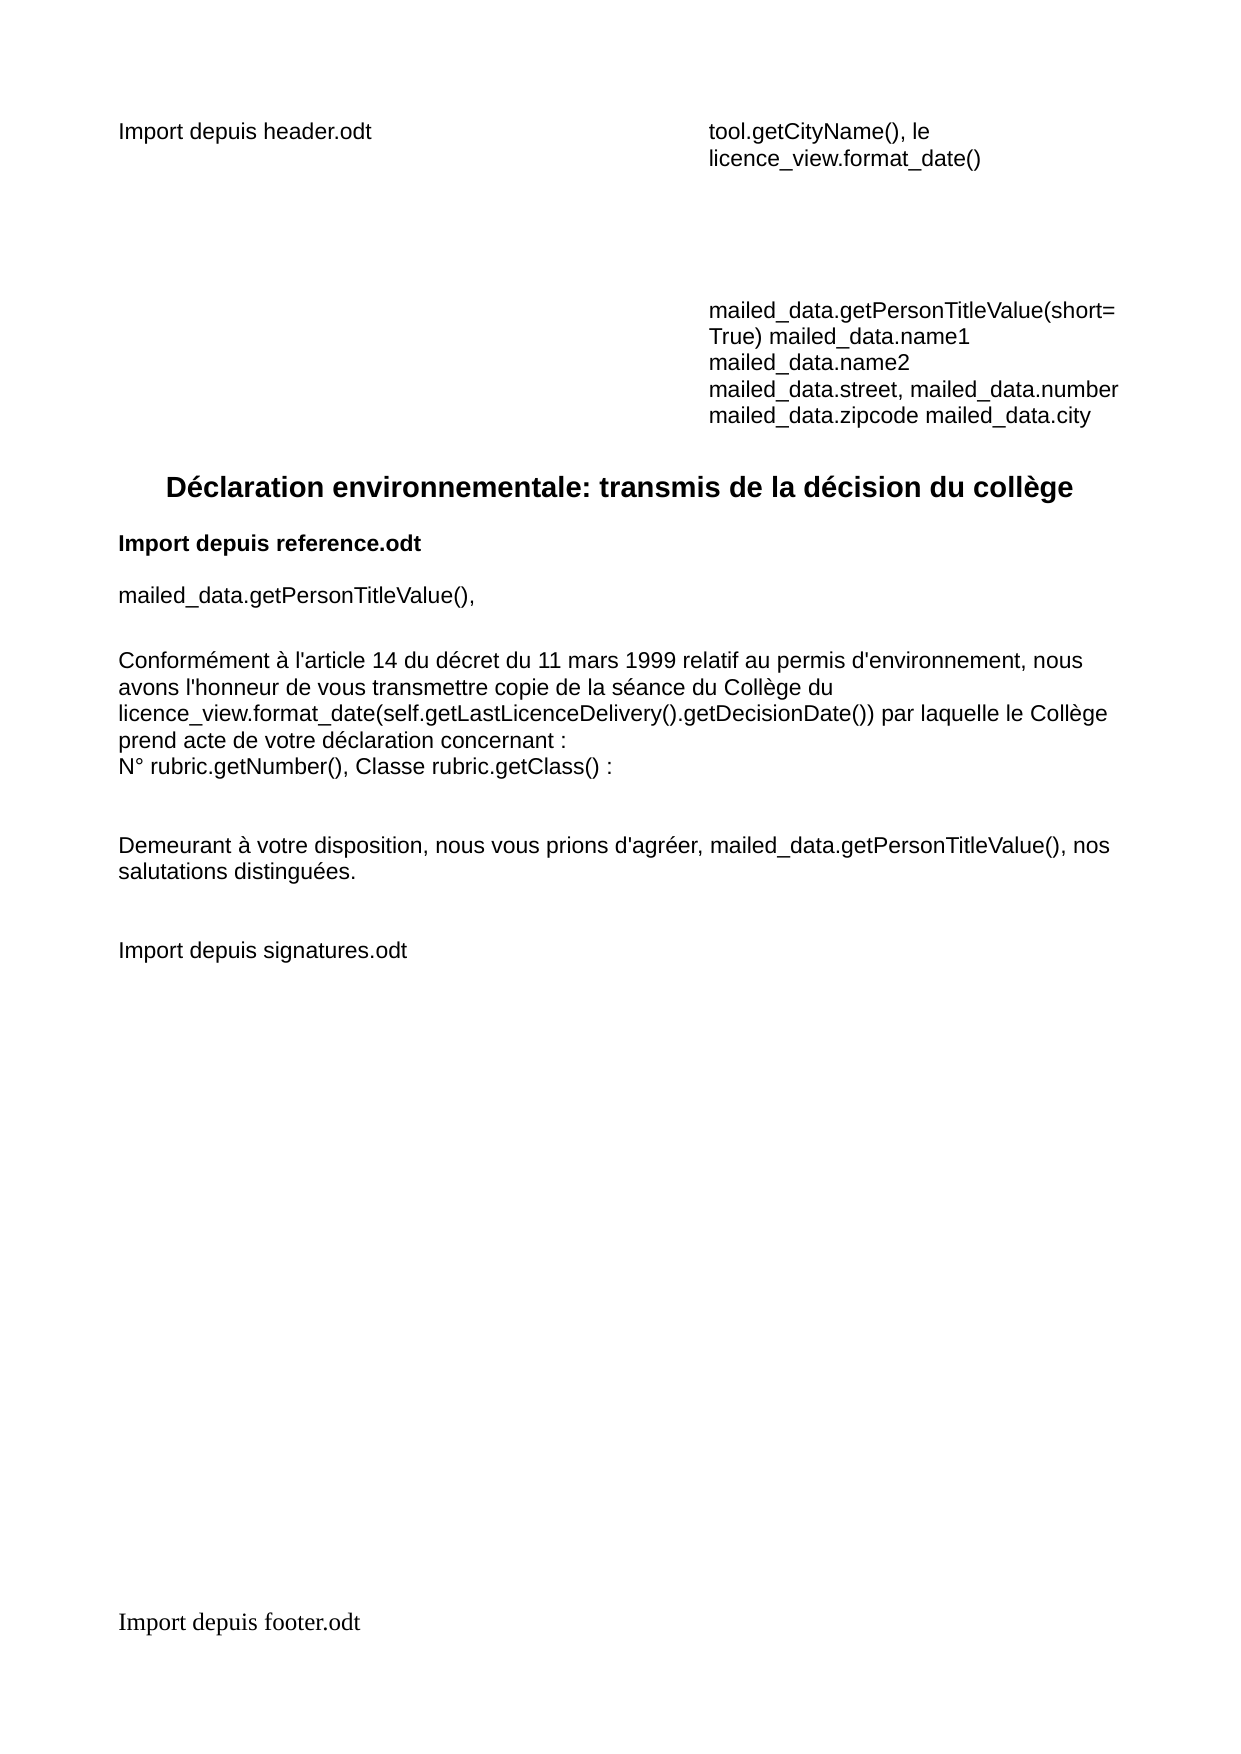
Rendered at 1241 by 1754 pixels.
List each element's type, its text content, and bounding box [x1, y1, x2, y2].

text Conformément à l'article 14 du décret du 11 mars 1999 relatif au permis d'environnement, nous avons l'honneur de vous transmettre copie de la séance du Collège du licence_view.format_date(self.getLastLicenceDelivery().getDecisionDate()) par laquelle le Collège prend acte de votre déclaration concernant : [118, 647, 1122, 753]
text Demeurant à votre disposition, nous vous prions d'agréer, mailed_data.getPersonTitleValue(), nos salutations distinguées. [118, 832, 1122, 885]
table_header tool.getCityName(), le licence_view.format_date() mailed_data.getPersonTitleValue(short=True) mailed_data.name1 mailed_data.name2 mailed_data.street, mailed_data.number mailed_data.zipcode mailed_data.city [709, 118, 1123, 441]
table_header Import depuis header.odt [118, 118, 708, 441]
text mailed_data.getPersonTitleValue(), [118, 582, 1122, 609]
text Import depuis reference.odt [118, 529, 1122, 556]
title Déclaration environnementale: transmis de la décision du collège [118, 470, 1122, 503]
text N° rubric.getNumber(), Classe rubric.getClass() : [118, 753, 1122, 779]
text Import depuis signatures.odt [118, 937, 1122, 964]
